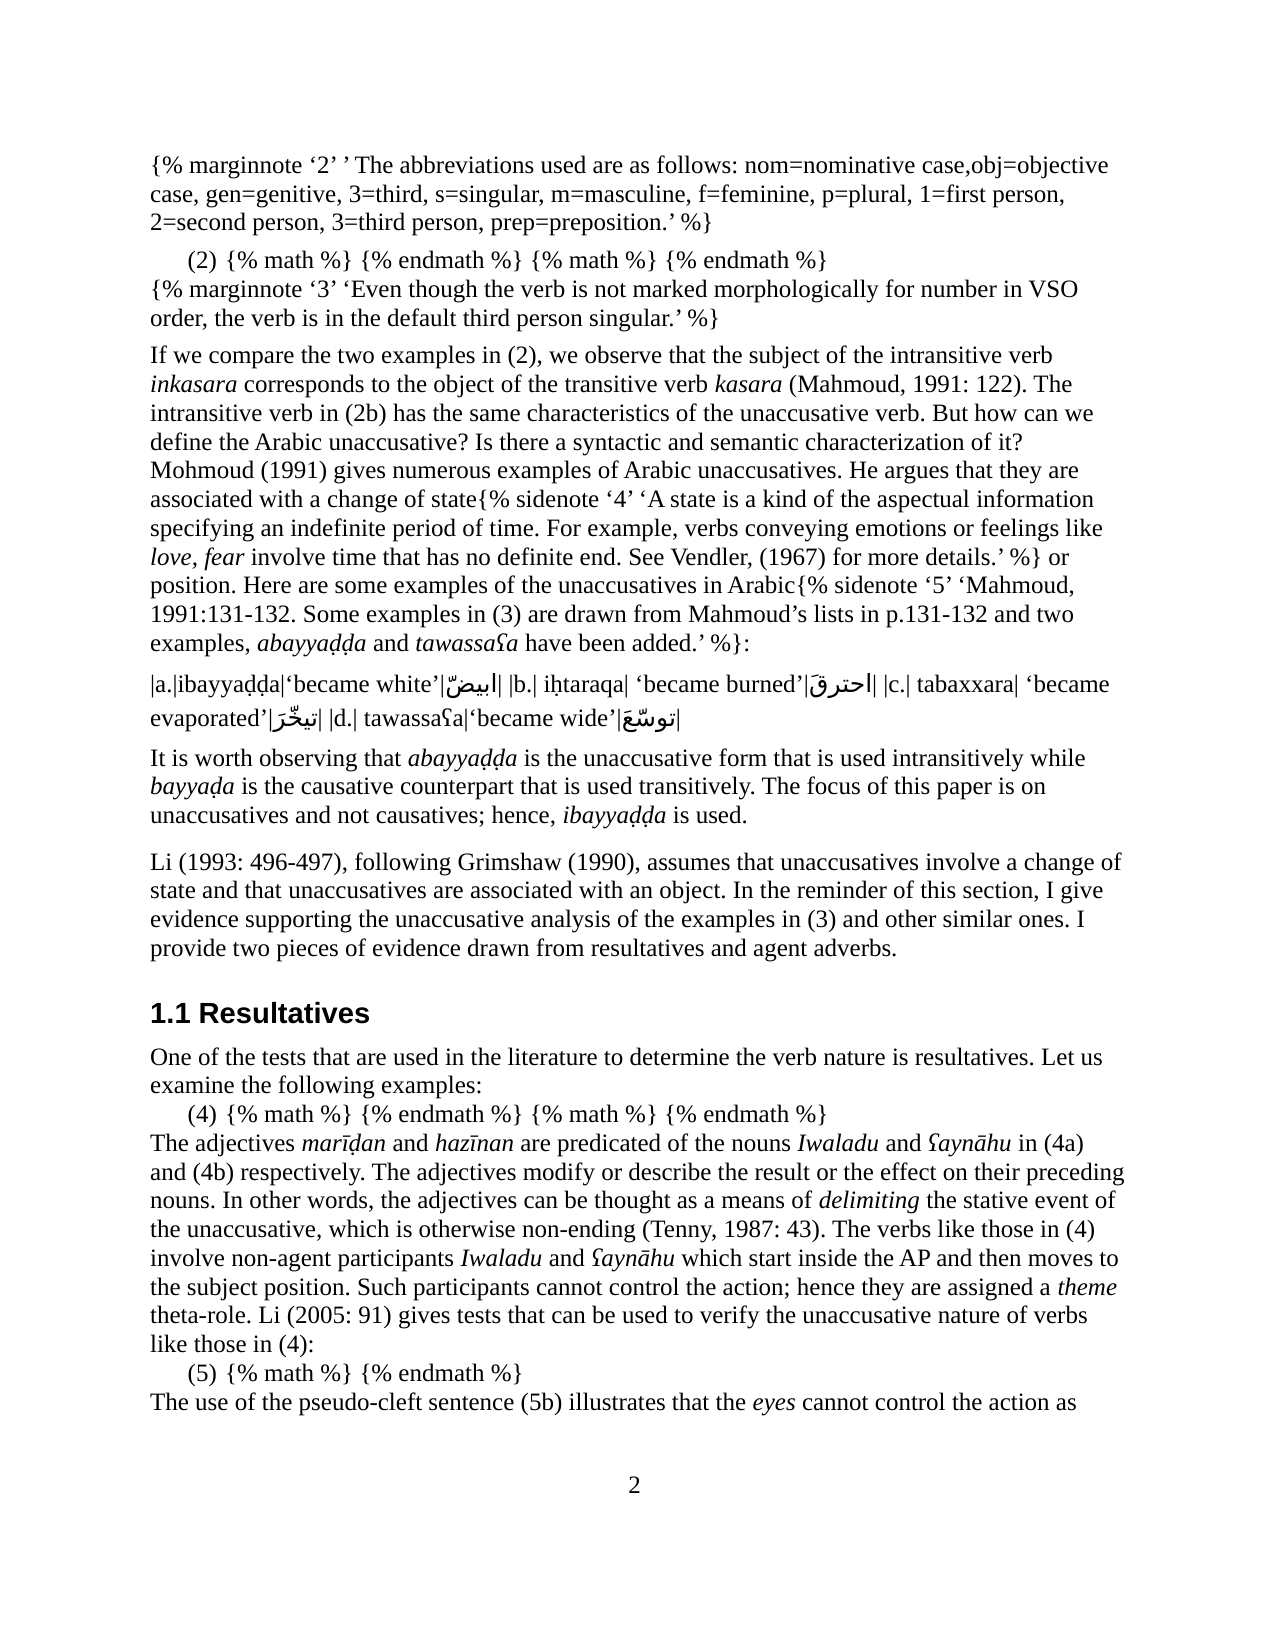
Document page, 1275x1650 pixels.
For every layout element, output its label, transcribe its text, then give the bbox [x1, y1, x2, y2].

text One of the tests that are used in the literature to determine the verb nature is resultatives. Let us examine the following examples: [150, 1042, 1125, 1099]
text {% marginnote ‘2’ ’ The abbreviations used are as follows: nom=nominative case,obj=objective case, gen=genitive, 3=third, s=singular, m=masculine, f=feminine, p=plural, 1=first person, 2=second person, 3=third person, prep=preposition.’ %} [150, 150, 1125, 236]
text The adjectives marīḍan and hazīnan are predicated of the nouns Iwaladu and ʕaynāhu in (4a) and (4b) respectively. The adjectives modify or describe the result or the effect on their preceding nouns. In other words, the adjectives can be thought as a means of delimiting the stative event of the unaccusative, which is otherwise non-ending (Tenny, 1987: 43). The verbs like those in (4) involve non-agent participants Iwaladu and ʕaynāhu which start inside the AP and then moves to the subject position. Such participants cannot control the action; hence they are assigned a theme theta-role. Li (2005: 91) gives tests that can be used to verify the unaccusative nature of verbs like those in (4): [150, 1128, 1125, 1358]
text {% marginnote ‘3’ ‘Even though the verb is not marked morphologically for number in VSO order, the verb is in the default third person singular.’ %} [150, 274, 1125, 331]
text |a.|ibayyaḍḍa|‘became white’|ابیضّ| |b.| iḥtaraqa| ‘became burned’|َاحترق| |c.| tabaxxara| ‘became evaporated’|تیخّرَ| |d.| tawassaʕa|‘became wide’|توسّعَ| [150, 666, 1125, 734]
text The use of the pseudo-cleft sentence (5b) illustrates that the eyes cannot control the action as [150, 1387, 1125, 1416]
list {% math %} {% endmath %} {% math %} {% endmath %} [187, 245, 1125, 274]
list {% math %} {% endmath %} [187, 1358, 1125, 1387]
text It is worth observing that abayyaḍḍa is the unaccusative form that is used intransitively while bayyaḍa is the causative counterpart that is used transitively. The focus of this paper is on unaccusatives and not causatives; hence, ibayyaḍḍa is used. [150, 743, 1125, 829]
text If we compare the two examples in (2), we observe that the subject of the intransitive verb inkasara corresponds to the object of the transitive verb kasara (Mahmoud, 1991: 122). The intransitive verb in (2b) has the same characteristics of the unaccusative verb. But how can we define the Arabic unaccusative? Is there a syntactic and semantic characterization of it? Mohmoud (1991) gives numerous examples of Arabic unaccusatives. He argues that they are associated with a change of state{% sidenote ‘4’ ‘A state is a kind of the aspectual information specifying an indefinite period of time. For example, verbs conveying emotions or feelings like love, fear involve time that has no definite end. See Vendler, (1967) for more details.’ %} or position. Here are some examples of the unaccusatives in Arabic{% sidenote ‘5’ ‘Mahmoud, 1991:131-132. Some examples in (3) are drawn from Mahmoud’s lists in p.131-132 and two examples, abayyaḍḍa and tawassaʕa have been added.’ %}: [150, 340, 1125, 657]
text Li (1993: 496-497), following Grimshaw (1990), assumes that unaccusatives involve a change of state and that unaccusatives are associated with an object. In the reminder of this section, I give evidence supporting the unaccusative analysis of the examples in (3) and other similar ones. I provide two pieces of evidence drawn from resultatives and agent adverbs. [150, 847, 1125, 962]
list {% math %} {% endmath %} {% math %} {% endmath %} [187, 1099, 1125, 1128]
subtitle 1.1 Resultatives [150, 996, 1125, 1029]
